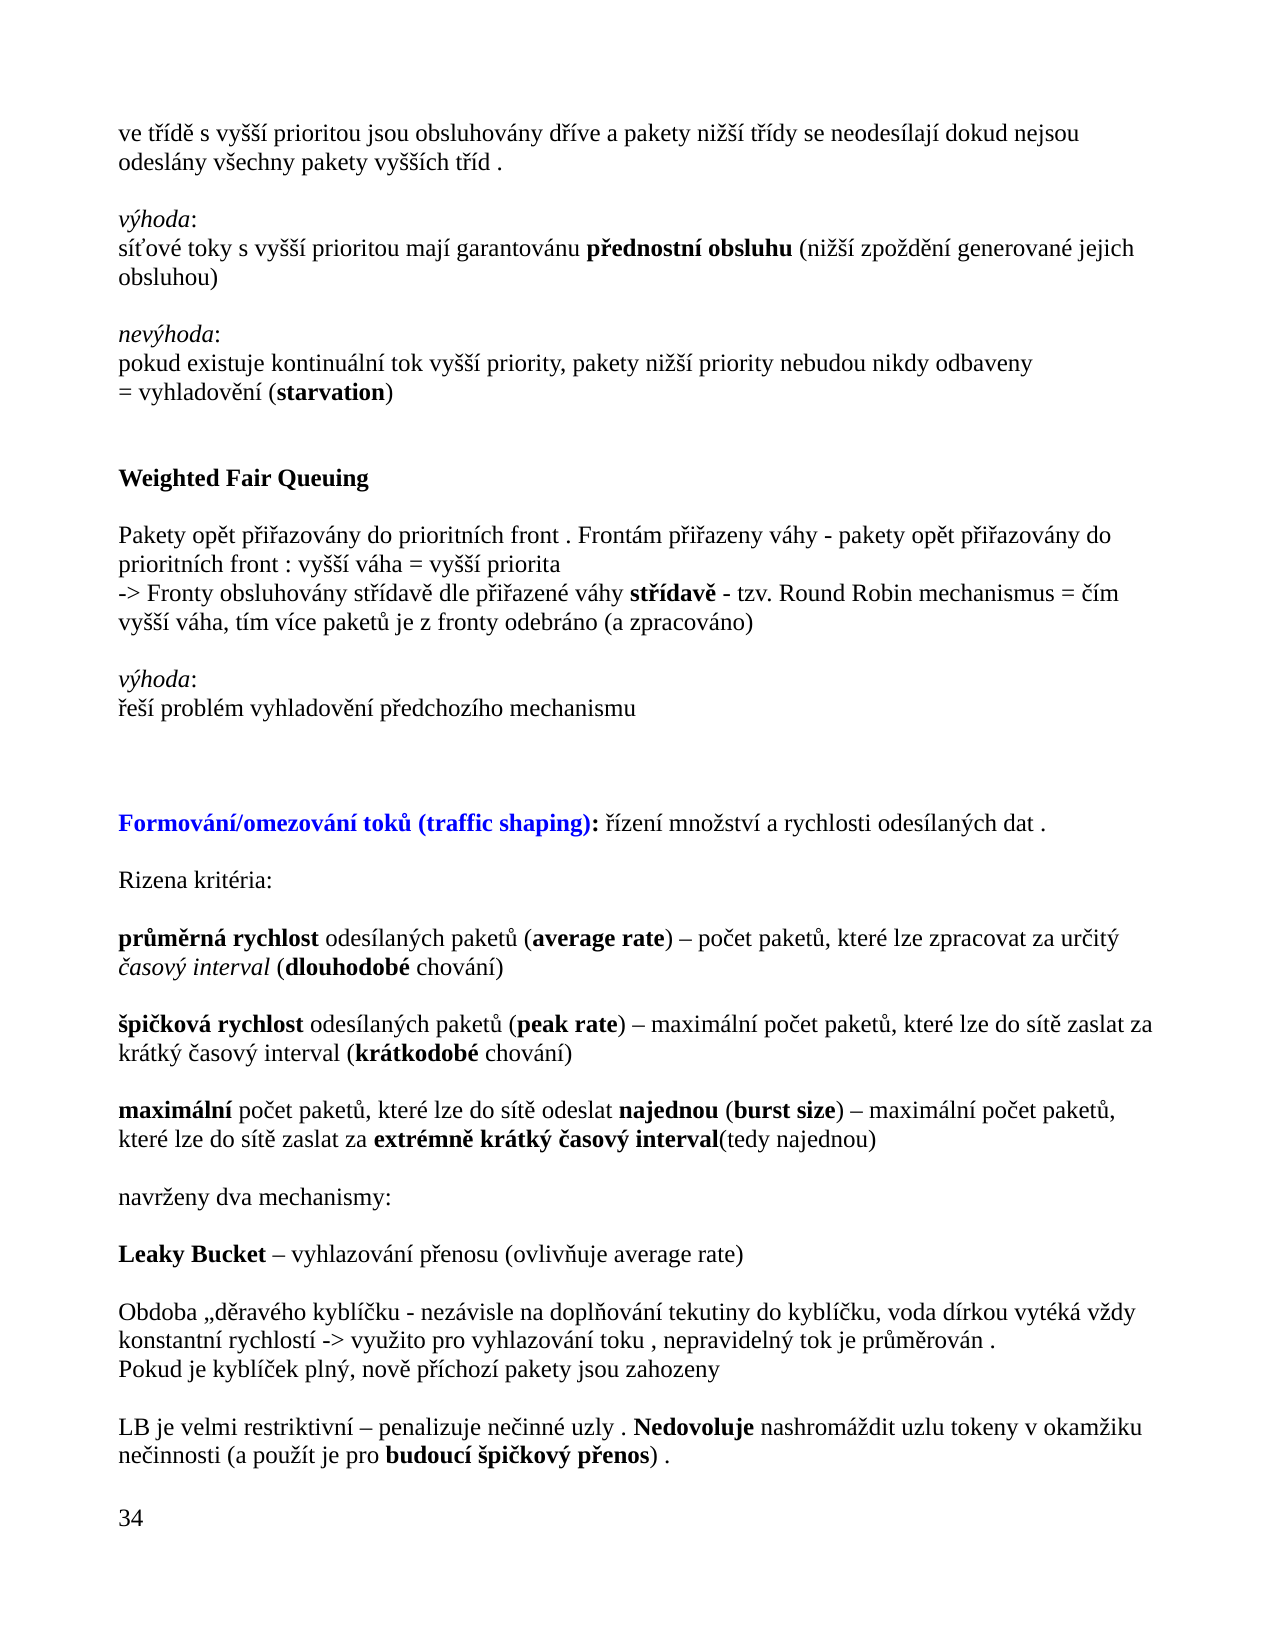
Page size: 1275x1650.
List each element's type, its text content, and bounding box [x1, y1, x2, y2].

text pokud existuje kontinuální tok vyšší priority, pakety nižší priority nebudou nikdy odbaveny [118, 348, 1157, 377]
text průměrná rychlost odesílaných paketů (average rate) – počet paketů, které lze zpracovat za určitý časový interval (dlouhodobé chování) [118, 923, 1157, 981]
text špičková rychlost odesílaných paketů (peak rate) – maximální počet paketů, které lze do sítě zaslat za krátký časový interval (krátkodobé chování) [118, 1009, 1157, 1067]
text Rizena kritéria: [118, 866, 1157, 894]
text LB je velmi restriktivní – penalizuje nečinné uzly . Nedovoluje nashromáždit uzlu tokeny v okamžiku nečinnosti (a použít je pro budoucí špičkový přenos) . [118, 1412, 1157, 1469]
text Pokud je kyblíček plný, nově příchozí pakety jsou zahozeny [118, 1354, 1157, 1383]
text Leaky Bucket – vyhlazování přenosu (ovlivňuje average rate) [118, 1239, 1157, 1268]
text síťové toky s vyšší prioritou mají garantovánu přednostní obsluhu (nižší zpoždění generované jejich obsluhou) [118, 233, 1157, 291]
text Pakety opět přiřazovány do prioritních front . Frontám přiřazeny váhy - pakety opět přiřazovány do prioritních front : vyšší váha = vyšší priorita [118, 521, 1157, 578]
text nevýhoda: [118, 319, 1157, 348]
text Obdoba „děravého kyblíčku - nezávisle na doplňování tekutiny do kyblíčku, voda dírkou vytéká vždy [118, 1297, 1157, 1326]
text Weighted Fair Queuing [118, 463, 1157, 492]
text = vyhladovění (starvation) [118, 377, 1157, 406]
text -> Fronty obsluhovány střídavě dle přiřazené váhy střídavě - tzv. Round Robin mechanismus = čím vyšší váha, tím více paketů je z fronty odebráno (a zpracováno) [118, 578, 1157, 636]
text výhoda: [118, 204, 1157, 233]
text ve třídě s vyšší prioritou jsou obsluhovány dříve a pakety nižší třídy se neodesílají dokud nejsou odeslány všechny pakety vyšších tříd . [118, 118, 1157, 176]
text konstantní rychlostí -> využito pro vyhlazování toku , nepravidelný tok je průměrován . [118, 1326, 1157, 1354]
text navrženy dva mechanismy: [118, 1182, 1157, 1211]
text maximální počet paketů, které lze do sítě odeslat najednou (burst size) – maximální počet paketů, které lze do sítě zaslat za extrémně krátký časový interval(tedy najednou) [118, 1096, 1157, 1153]
text řeší problém vyhladovění předchozího mechanismu [118, 693, 1157, 722]
text Formování/omezování toků (traffic shaping): řízení množství a rychlosti odesílaných dat . [118, 808, 1157, 837]
text výhoda: [118, 664, 1157, 693]
